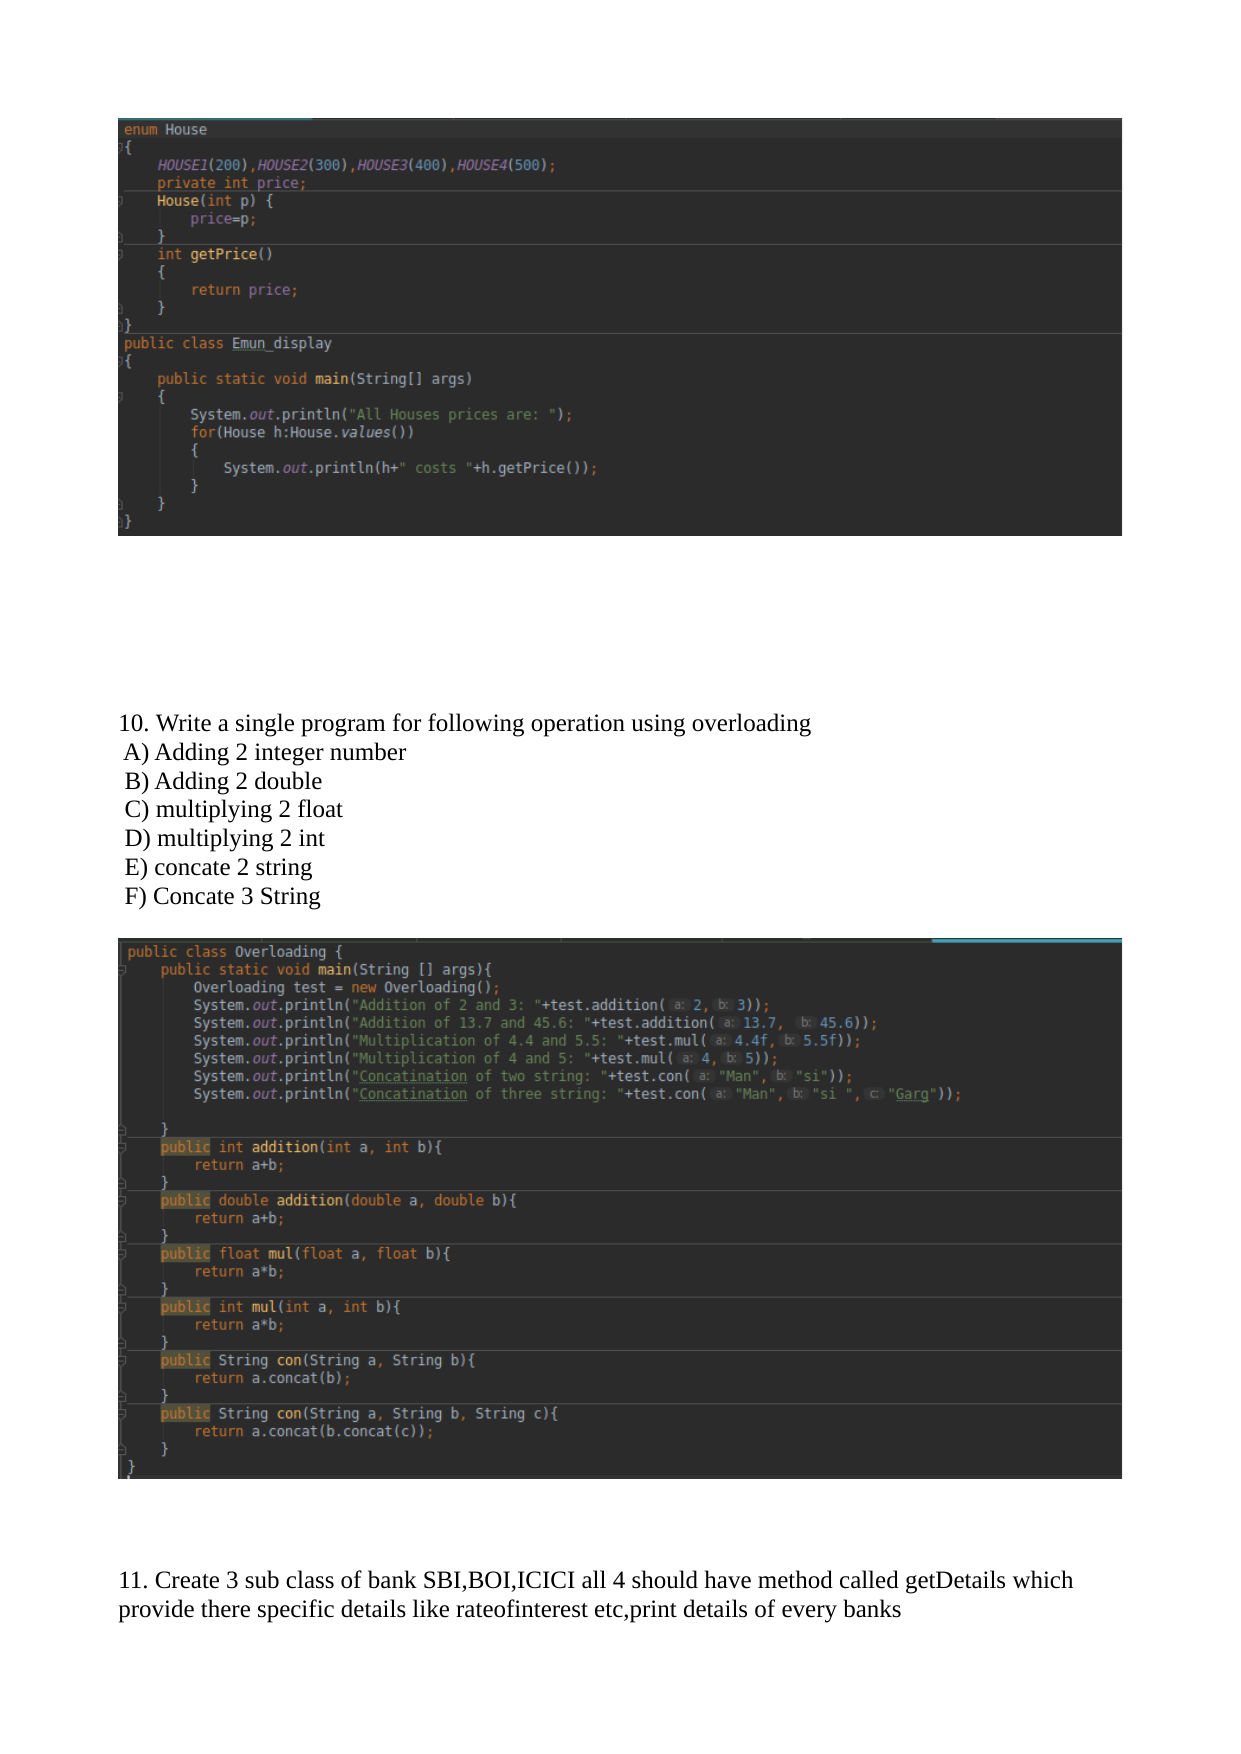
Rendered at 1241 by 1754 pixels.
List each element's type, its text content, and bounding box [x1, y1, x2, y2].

text 10. Write a single program for following operation using overloading A) Adding 2 integer number B) Adding 2 double C) multiplying 2 float D) multiplying 2 int E) concate 2 string F) Concate 3 String [118, 708, 1122, 909]
picture [118, 118, 1123, 536]
picture [118, 938, 1123, 1479]
text 11. Create 3 sub class of bank SBI,BOI,ICICI all 4 should have method called getDetails which provide there specific details like rateofinterest etc,print details of every banks [118, 1565, 1122, 1622]
